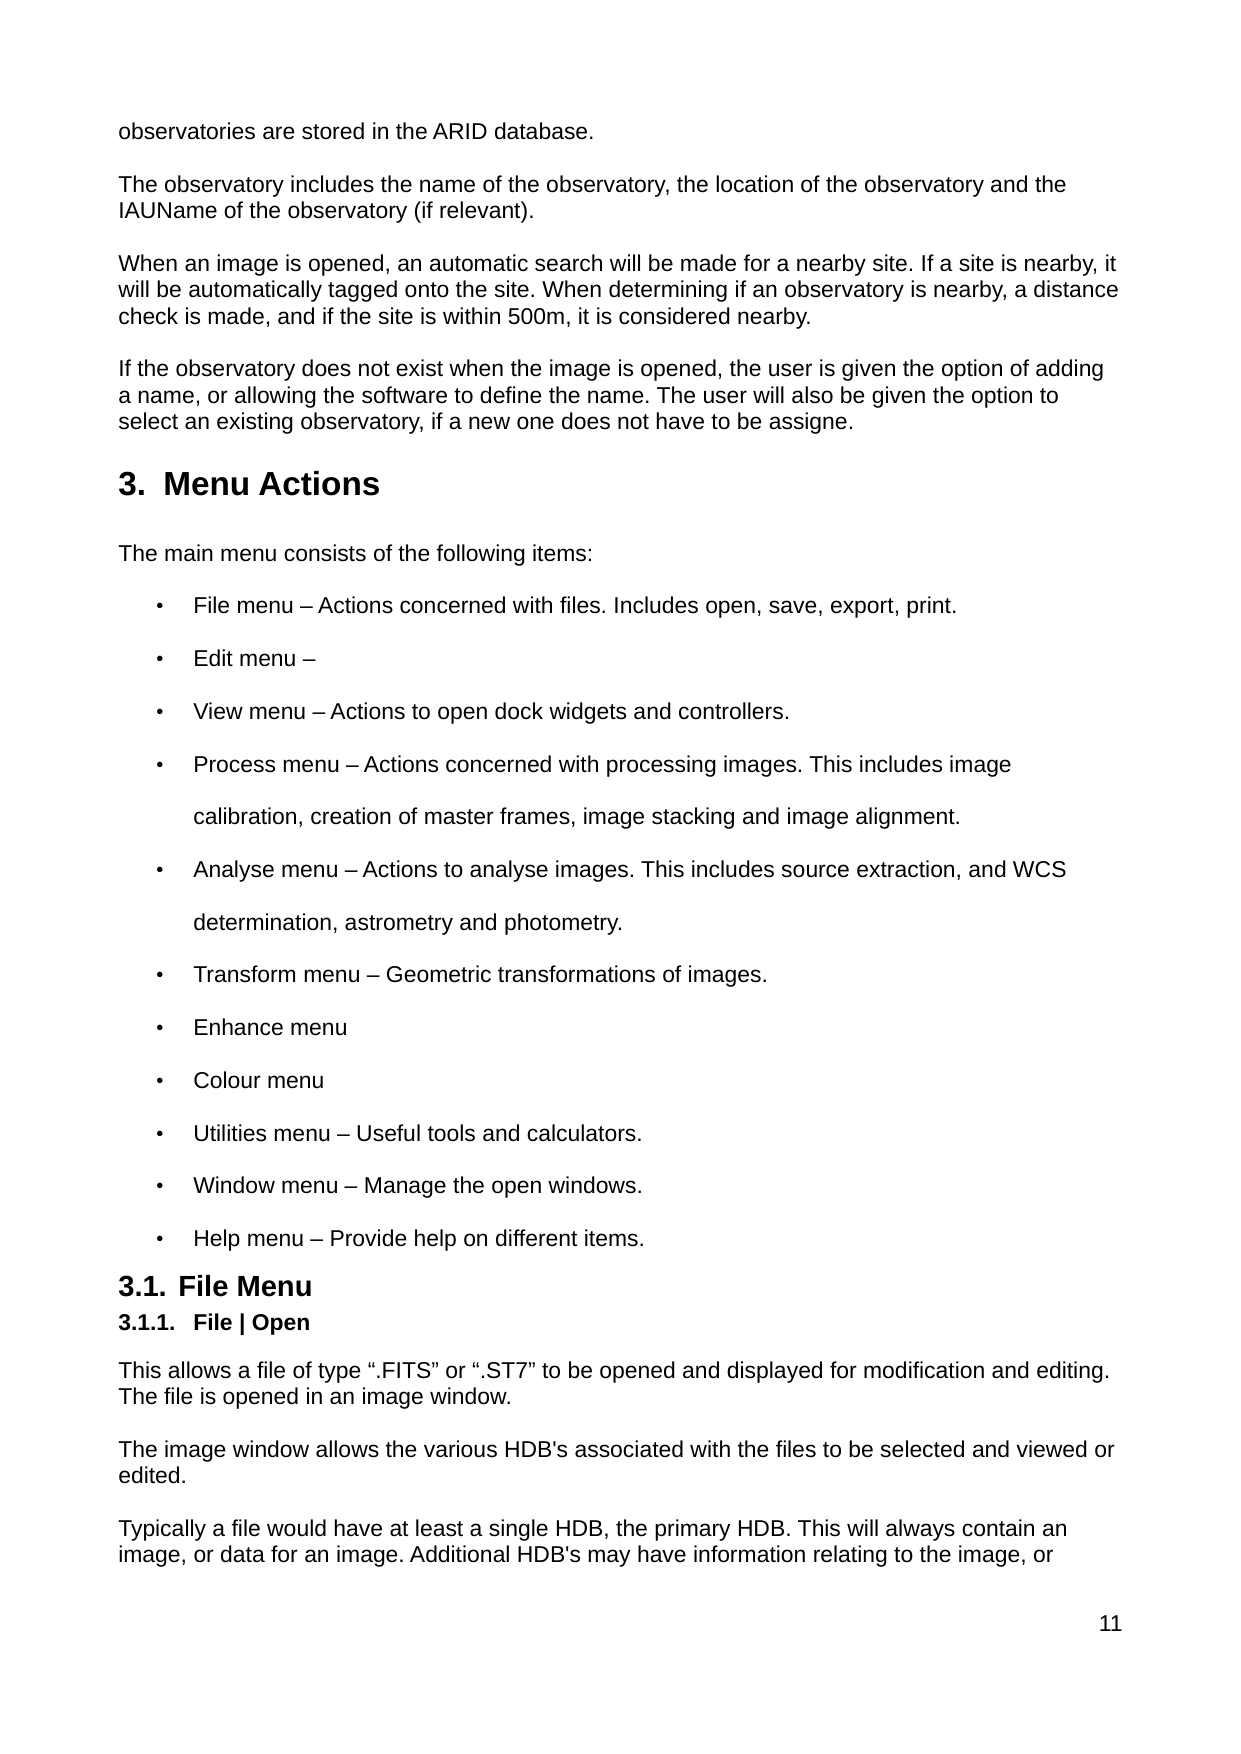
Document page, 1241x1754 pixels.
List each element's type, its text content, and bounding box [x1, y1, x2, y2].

text Typically a file would have at least a single HDB, the primary HDB. This will always contain an image, or data for an image. Additional HDB's may have information relating to the image, or [118, 1500, 1122, 1568]
list Process menu – Actions concerned with processing images. This includes image calibration, creation of master frames, image stacking and image alignment. [156, 736, 1122, 830]
subtitle File Menu [118, 1269, 1122, 1303]
text This allows a file of type “.FITS” or “.ST7” to be opened and displayed for modification and editing. The file is opened in an image window. [118, 1335, 1122, 1409]
text When an image is opened, an automatic search will be made for a nearby site. If a site is nearby, it will be automatically tagged onto the site. When determining if an observatory is nearby, a distance check is made, and if the site is within 500m, it is considered nearby. [118, 235, 1122, 329]
list Transform menu – Geometric transformations of images. [156, 947, 1122, 988]
list Analyse menu – Actions to analyse images. This includes source extraction, and WCS determination, astrometry and photometry. [156, 841, 1122, 935]
list Colour menu [156, 1052, 1122, 1093]
text observatories are stored in the ARID database. [118, 118, 1122, 144]
list Utilities menu – Useful tools and calculators. [156, 1105, 1122, 1146]
list View menu – Actions to open dock widgets and controllers. [156, 683, 1122, 724]
list Enhance menu [156, 1000, 1122, 1041]
list Help menu – Provide help on different items. [156, 1211, 1122, 1251]
subtitle Menu Actions [118, 464, 1122, 502]
text The observatory includes the name of the observatory, the location of the observatory and the IAUName of the observatory (if relevant). [118, 156, 1122, 223]
text The main menu consists of the following items: [118, 520, 1122, 566]
subtitle File | Open [118, 1309, 1122, 1335]
list Edit menu – [156, 631, 1122, 672]
text The image window allows the various HDB's associated with the files to be selected and viewed or edited. [118, 1421, 1122, 1488]
list Window menu – Manage the open windows. [156, 1158, 1122, 1199]
list File menu – Actions concerned with files. Includes open, save, export, print. [156, 578, 1122, 619]
text If the observatory does not exist when the image is opened, the user is given the option of adding a name, or allowing the software to define the name. The user will also be given the option to select an existing observatory, if a new one does not have to be assigne. [118, 341, 1122, 434]
